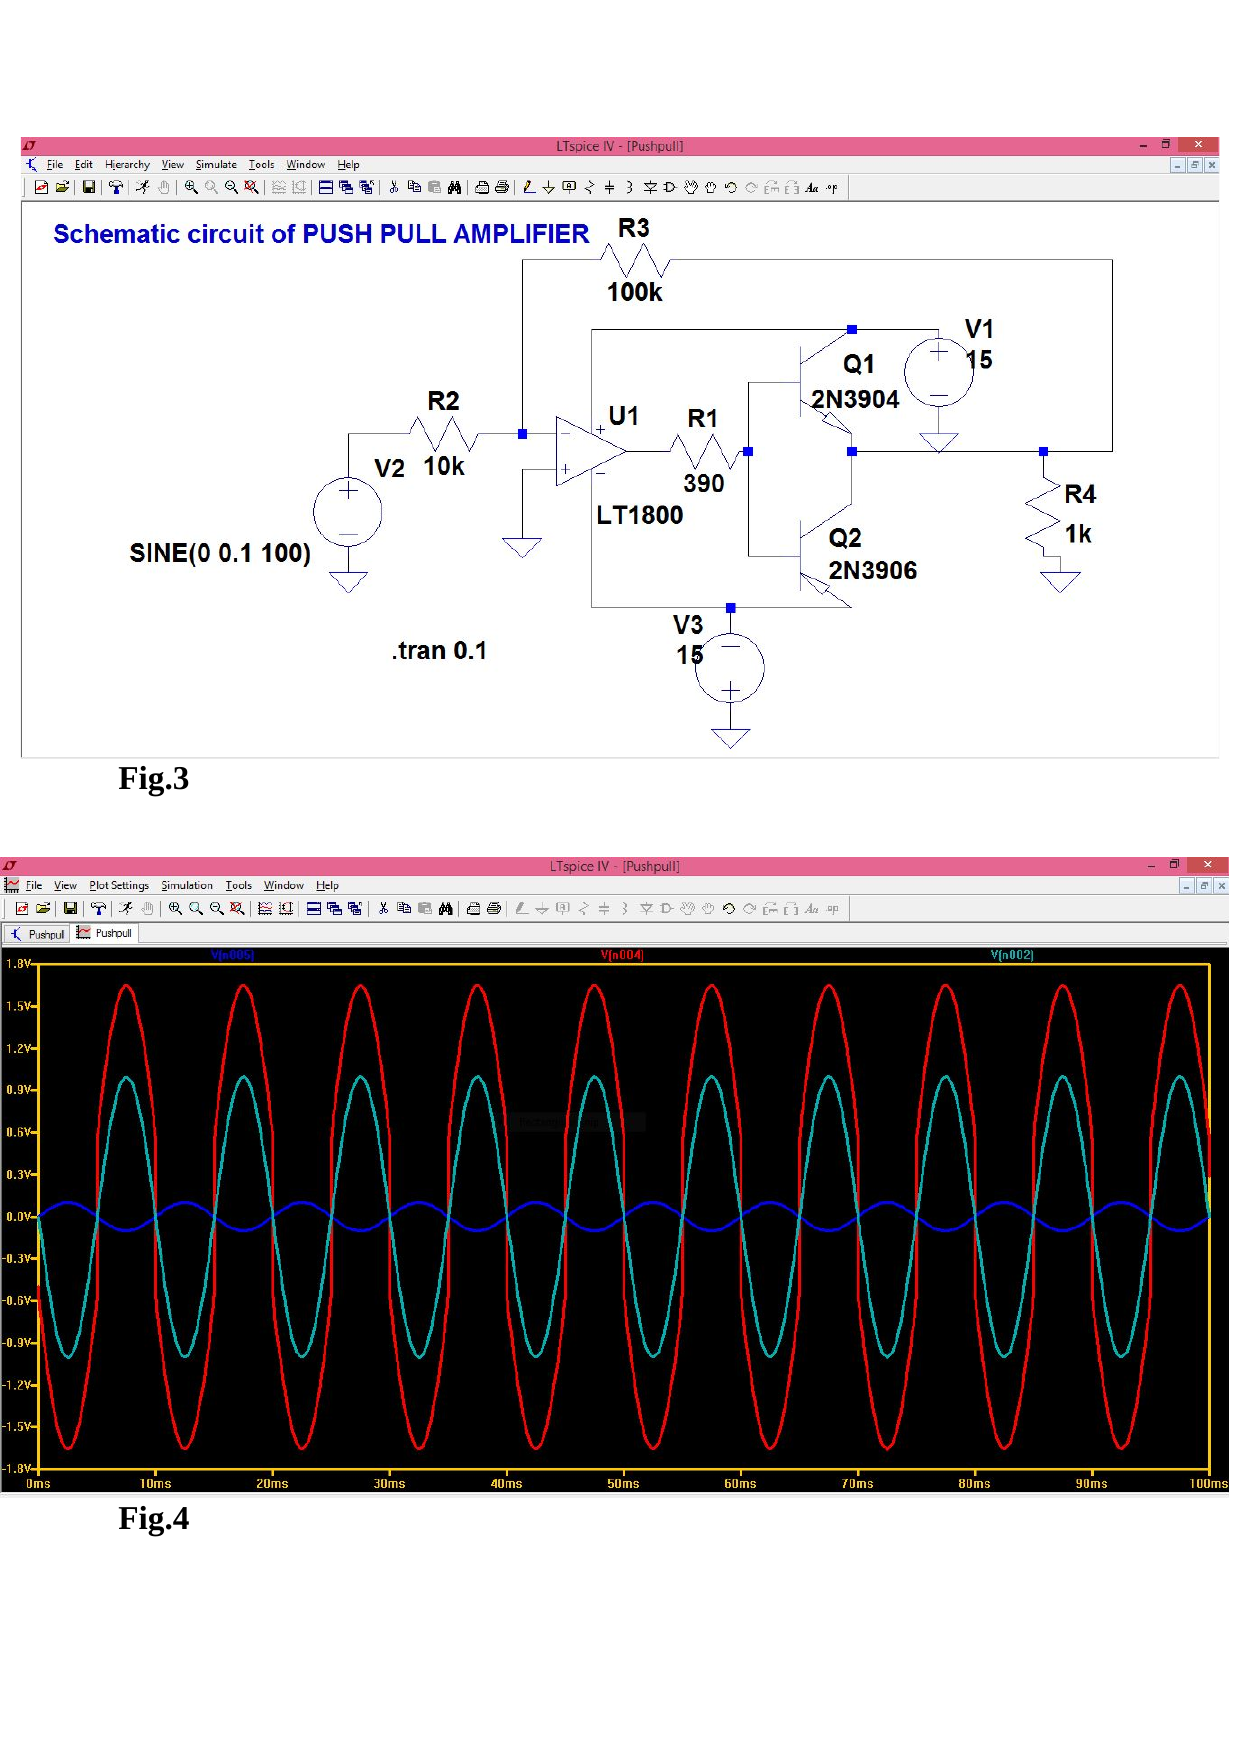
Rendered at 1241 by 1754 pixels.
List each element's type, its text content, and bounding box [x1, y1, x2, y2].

text [118, 118, 1122, 137]
picture [20, 137, 1220, 759]
text Fig.3 [118, 759, 1122, 797]
picture [0, 857, 1229, 1498]
text Fig.4 [118, 1498, 1122, 1536]
text [118, 835, 1122, 857]
